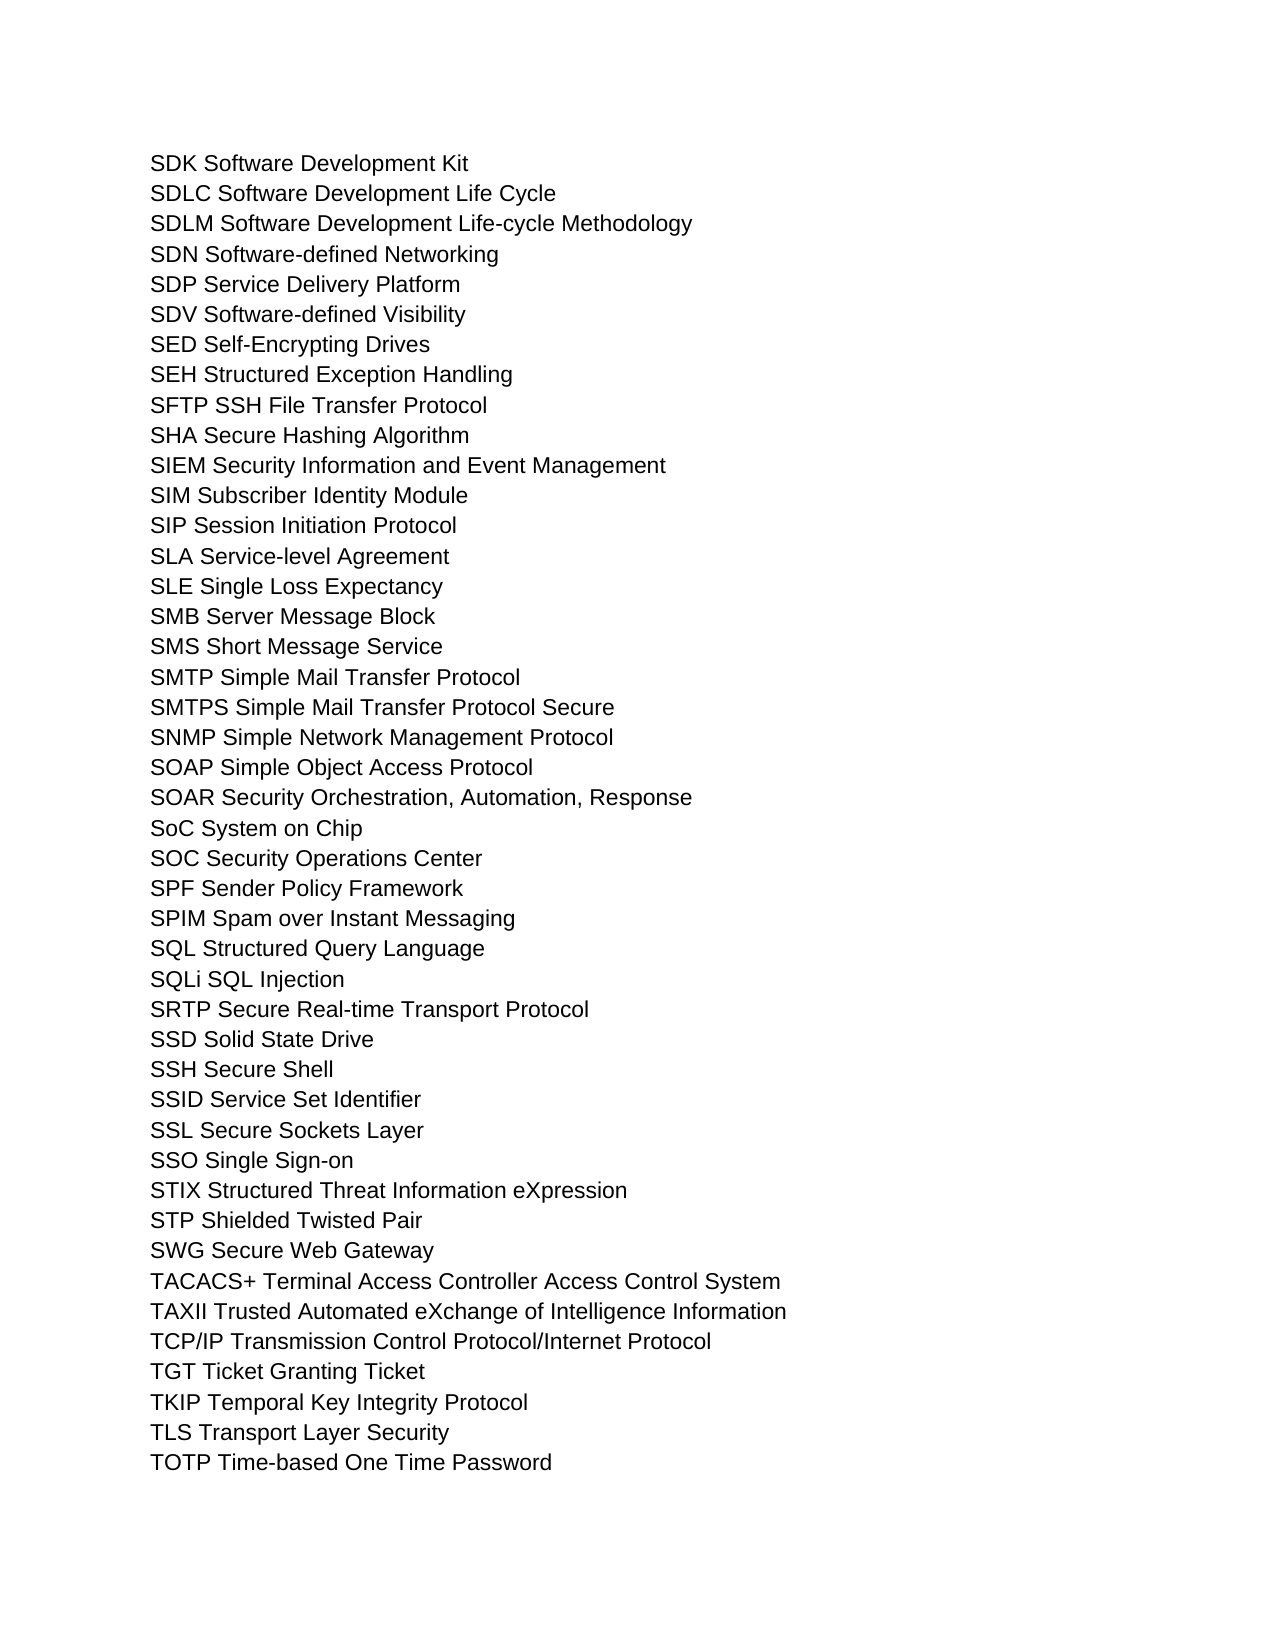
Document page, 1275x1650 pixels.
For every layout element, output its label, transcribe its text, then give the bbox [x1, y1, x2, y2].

text SRTP Secure Real-time Transport Protocol [150, 996, 1125, 1022]
text SoC System on Chip [150, 814, 1125, 841]
text STIX Structured Threat Information eXpression [150, 1177, 1125, 1203]
text SSO Single Sign-on [150, 1147, 1125, 1173]
text STP Shielded Twisted Pair [150, 1207, 1125, 1234]
text TOTP Time-based One Time Password [150, 1449, 1125, 1475]
text SOC Security Operations Center [150, 845, 1125, 871]
text TKIP Temporal Key Integrity Protocol [150, 1388, 1125, 1415]
text TAXII Trusted Automated eXchange of Intelligence Information [150, 1298, 1125, 1324]
text SDK Software Development Kit [150, 150, 1125, 176]
text SPIM Spam over Instant Messaging [150, 905, 1125, 932]
text SIEM Security Information and Event Management [150, 452, 1125, 478]
text SIM Subscriber Identity Module [150, 482, 1125, 509]
text TGT Ticket Granting Ticket [150, 1358, 1125, 1385]
text SIP Session Initiation Protocol [150, 512, 1125, 539]
text SSH Secure Shell [150, 1056, 1125, 1083]
text SLA Service-level Agreement [150, 543, 1125, 569]
text SMTPS Simple Mail Transfer Protocol Secure [150, 694, 1125, 720]
text SMB Server Message Block [150, 603, 1125, 629]
text SLE Single Loss Expectancy [150, 573, 1125, 599]
text SSL Secure Sockets Layer [150, 1117, 1125, 1143]
text SMS Short Message Service [150, 633, 1125, 660]
text SWG Secure Web Gateway [150, 1237, 1125, 1264]
text SSID Service Set Identifier [150, 1086, 1125, 1113]
text TLS Transport Layer Security [150, 1419, 1125, 1445]
text SQLi SQL Injection [150, 966, 1125, 992]
text SQL Structured Query Language [150, 935, 1125, 962]
text TCP/IP Transmission Control Protocol/Internet Protocol [150, 1328, 1125, 1354]
text TACACS+ Terminal Access Controller Access Control System [150, 1268, 1125, 1294]
text SED Self-Encrypting Drives [150, 331, 1125, 358]
text SMTP Simple Mail Transfer Protocol [150, 663, 1125, 690]
text SDLC Software Development Life Cycle [150, 180, 1125, 207]
text SDP Service Delivery Platform [150, 271, 1125, 297]
text SOAP Simple Object Access Protocol [150, 754, 1125, 781]
text SDV Software-defined Visibility [150, 301, 1125, 327]
text SDN Software-defined Networking [150, 241, 1125, 267]
text SFTP SSH File Transfer Protocol [150, 392, 1125, 418]
text SDLM Software Development Life-cycle Methodology [150, 210, 1125, 237]
text SNMP Simple Network Management Protocol [150, 724, 1125, 750]
text SHA Secure Hashing Algorithm [150, 422, 1125, 448]
text SEH Structured Exception Handling [150, 361, 1125, 388]
text SSD Solid State Drive [150, 1026, 1125, 1052]
text SOAR Security Orchestration, Automation, Response [150, 784, 1125, 811]
text SPF Sender Policy Framework [150, 875, 1125, 901]
